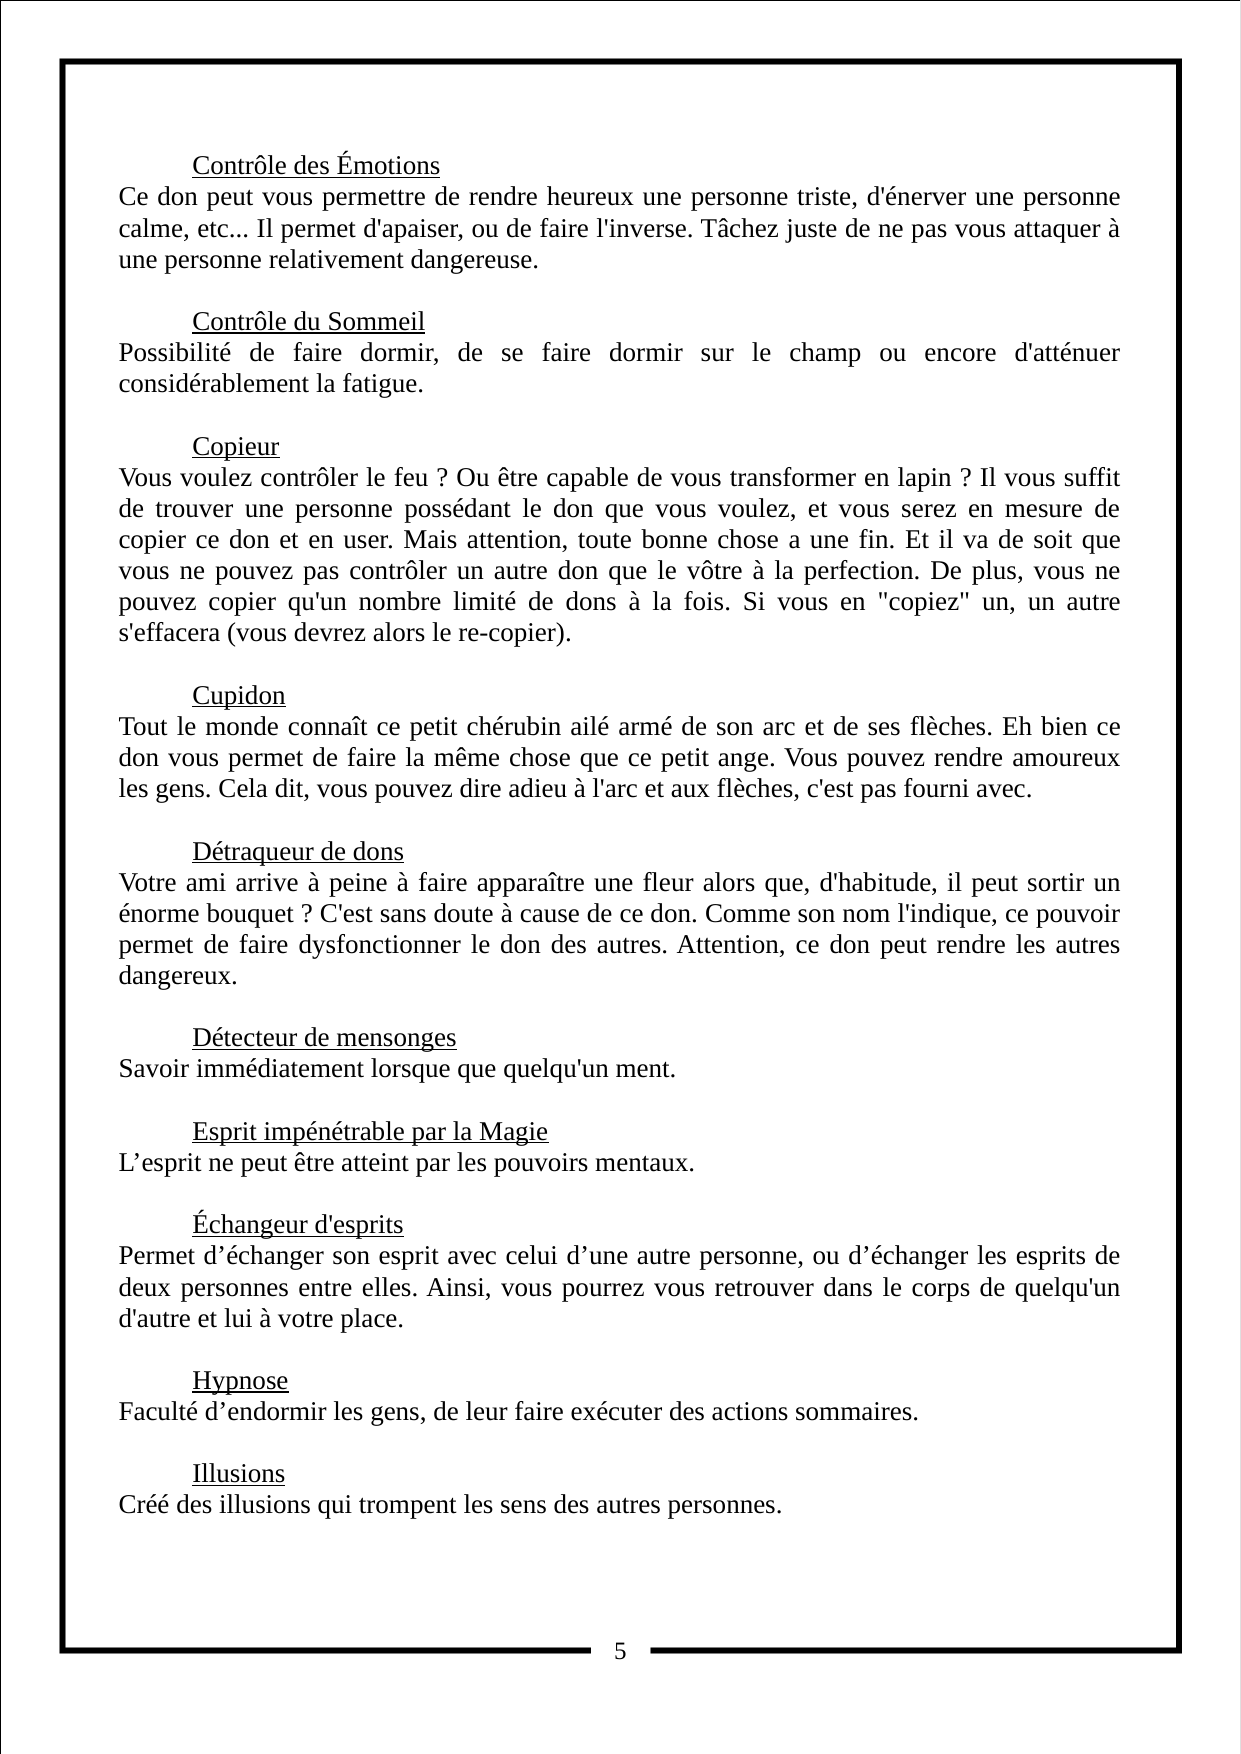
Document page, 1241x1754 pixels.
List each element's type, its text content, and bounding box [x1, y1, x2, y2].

text Permet d’échanger son esprit avec celui d’une autre personne, ou d’échanger les esprits de deux personnes entre elles. Ainsi, vous pourrez vous retrouver dans le corps de quelqu'un d'autre et lui à votre place. [118, 1239, 1122, 1333]
text Tout le monde connaît ce petit chérubin ailé armé de son arc et de ses flèches. Eh bien ce don vous permet de faire la même chose que ce petit ange. Vous pouvez rendre amoureux les gens. Cela dit, vous pouvez dire adieu à l'arc et aux flèches, c'est pas fourni avec. [118, 710, 1122, 803]
text Faculté d’endormir les gens, de leur faire exécuter des actions sommaires. [118, 1395, 1122, 1426]
text Copieur [118, 430, 1122, 461]
picture [1, 1, 1240, 1754]
text Ce don peut vous permettre de rendre heureux une personne triste, d'énerver une personne calme, etc... Il permet d'apaiser, ou de faire l'inverse. Tâchez juste de ne pas vous attaquer à une personne relativement dangereuse. [118, 181, 1122, 274]
text Esprit impénétrable par la Magie [118, 1115, 1122, 1146]
text Possibilité de faire dormir, de se faire dormir sur le champ ou encore d'atténuer considérablement la fatigue. [118, 336, 1122, 398]
text Illusions [118, 1457, 1122, 1489]
text Votre ami arrive à peine à faire apparaître une fleur alors que, d'habitude, il peut sortir un énorme bouquet ? C'est sans doute à cause de ce don. Comme son nom l'indique, ce pouvoir permet de faire dysfonctionner le don des autres. Attention, ce don peut rendre les autres dangereux. [118, 866, 1122, 990]
text Contrôle du Sommeil [118, 305, 1122, 336]
text Échangeur d'esprits [118, 1208, 1122, 1239]
text Hypnose [118, 1364, 1122, 1395]
text Cupidon [118, 679, 1122, 710]
text Détecteur de mensonges [118, 1021, 1122, 1053]
text L’esprit ne peut être atteint par les pouvoirs mentaux. [118, 1146, 1122, 1177]
text Détraqueur de dons [118, 834, 1122, 866]
text Contrôle des Émotions [118, 149, 1122, 181]
text Créé des illusions qui trompent les sens des autres personnes. [118, 1489, 1122, 1520]
text Savoir immédiatement lorsque que quelqu'un ment. [118, 1053, 1122, 1084]
text Vous voulez contrôler le feu ? Ou être capable de vous transformer en lapin ? Il vous suffit de trouver une personne possédant le don que vous voulez, et vous serez en mesure de copier ce don et en user. Mais attention, toute bonne chose a une fin. Et il va de soit que vous ne pouvez pas contrôler un autre don que le vôtre à la perfection. De plus, vous ne pouvez copier qu'un nombre limité de dons à la fois. Si vous en "copiez" un, un autre s'effacera (vous devrez alors le re-copier). [118, 461, 1122, 648]
